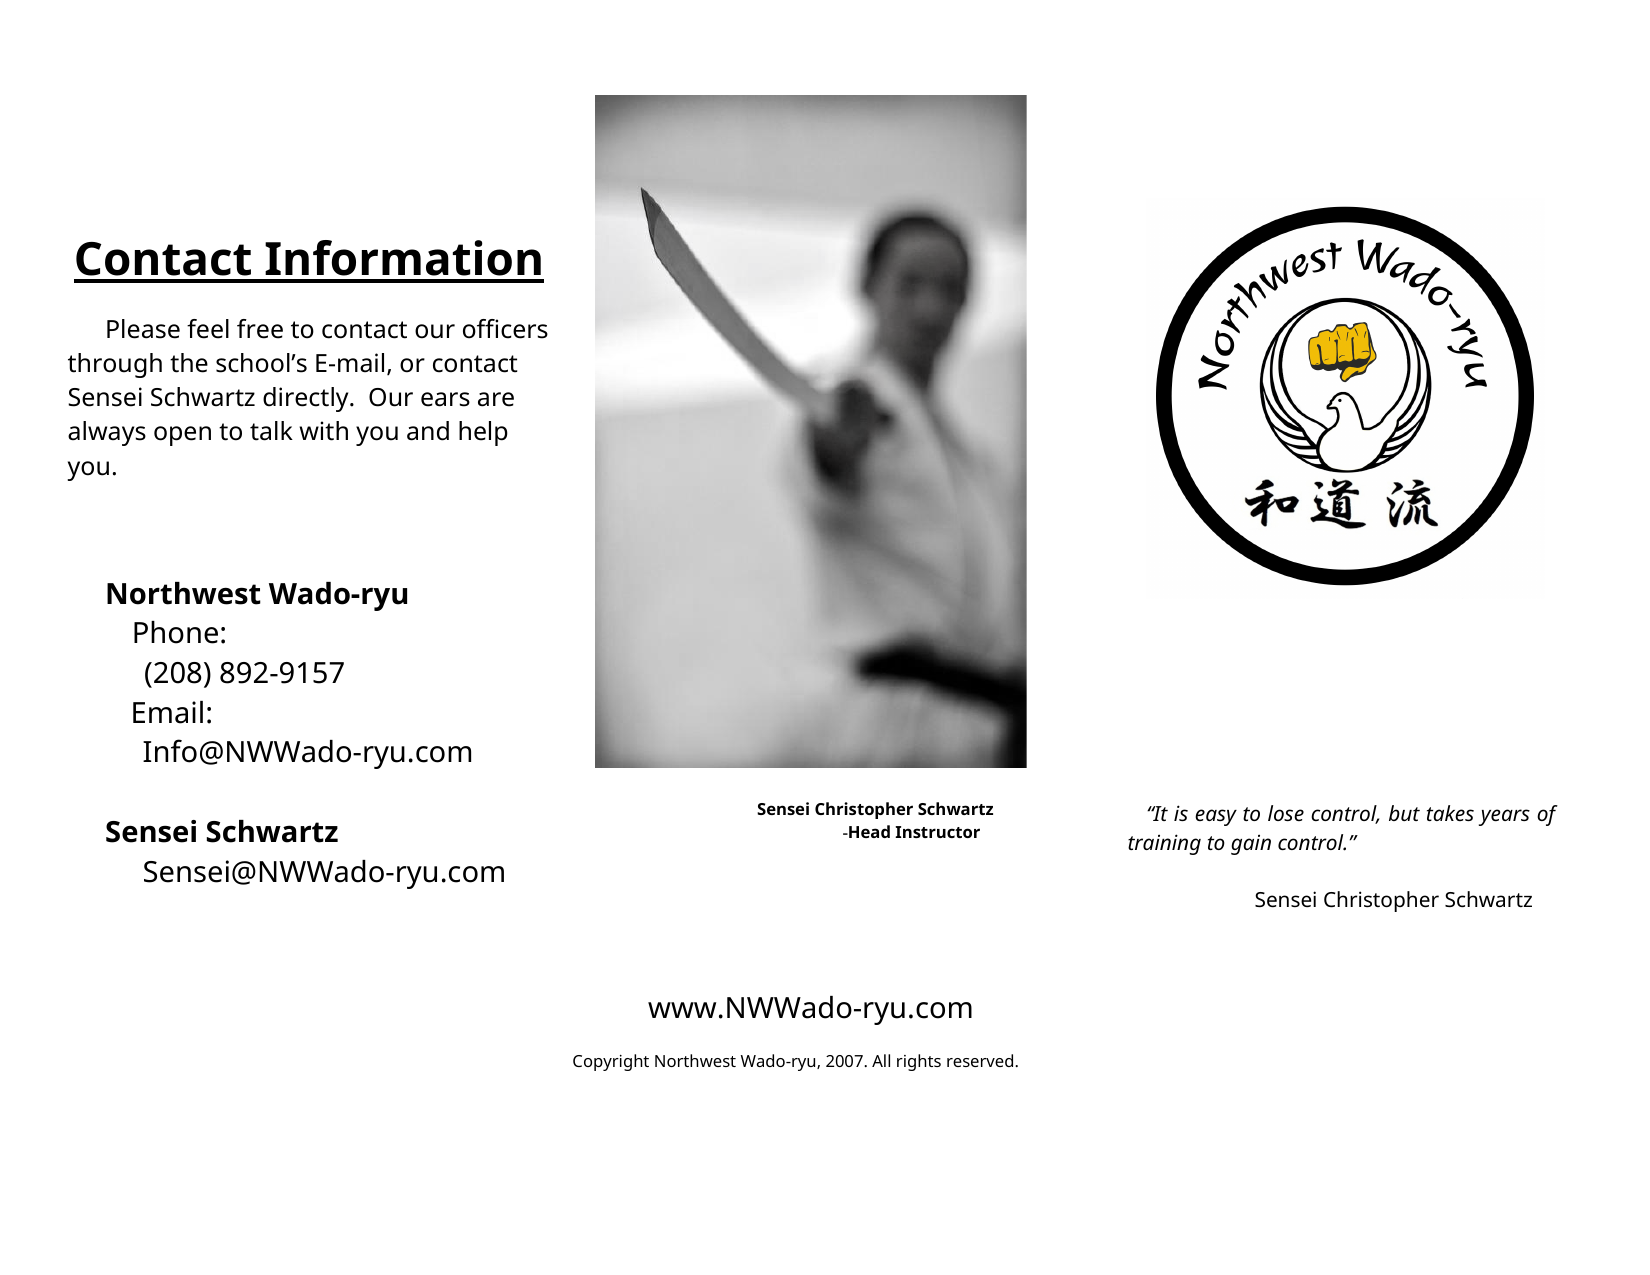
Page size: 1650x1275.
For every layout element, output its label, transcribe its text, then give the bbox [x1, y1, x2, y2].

text “It is easy to lose control, but takes years of training to gain control.” [1127, 799, 1558, 856]
text Email: [105, 692, 551, 732]
text Sensei@NWWado-ryu.com [105, 851, 551, 891]
text Please feel free to contact our officers through the school’s E-mail, or contact Sensei Schwartz directly. Our ears are always open to talk with you and help you. [67, 312, 551, 482]
text Sensei Schwartz [105, 811, 551, 851]
text Sensei Christopher Schwartz [607, 798, 1009, 821]
text (208) 892-9157 [105, 652, 551, 692]
text www.NWWado-ryu.com [551, 987, 1071, 1027]
text Sensei Christopher Schwartz [1127, 885, 1558, 913]
text Copyright Northwest Wado-ryu, 2007. All rights reserved. [551, 1049, 1071, 1072]
text Contact Information [67, 227, 551, 289]
text Info@NWWado-ryu.com [142, 732, 551, 771]
text -Head Instructor [551, 821, 1071, 843]
text Northwest Wado-ryu [105, 573, 551, 613]
text Phone: [105, 613, 551, 652]
